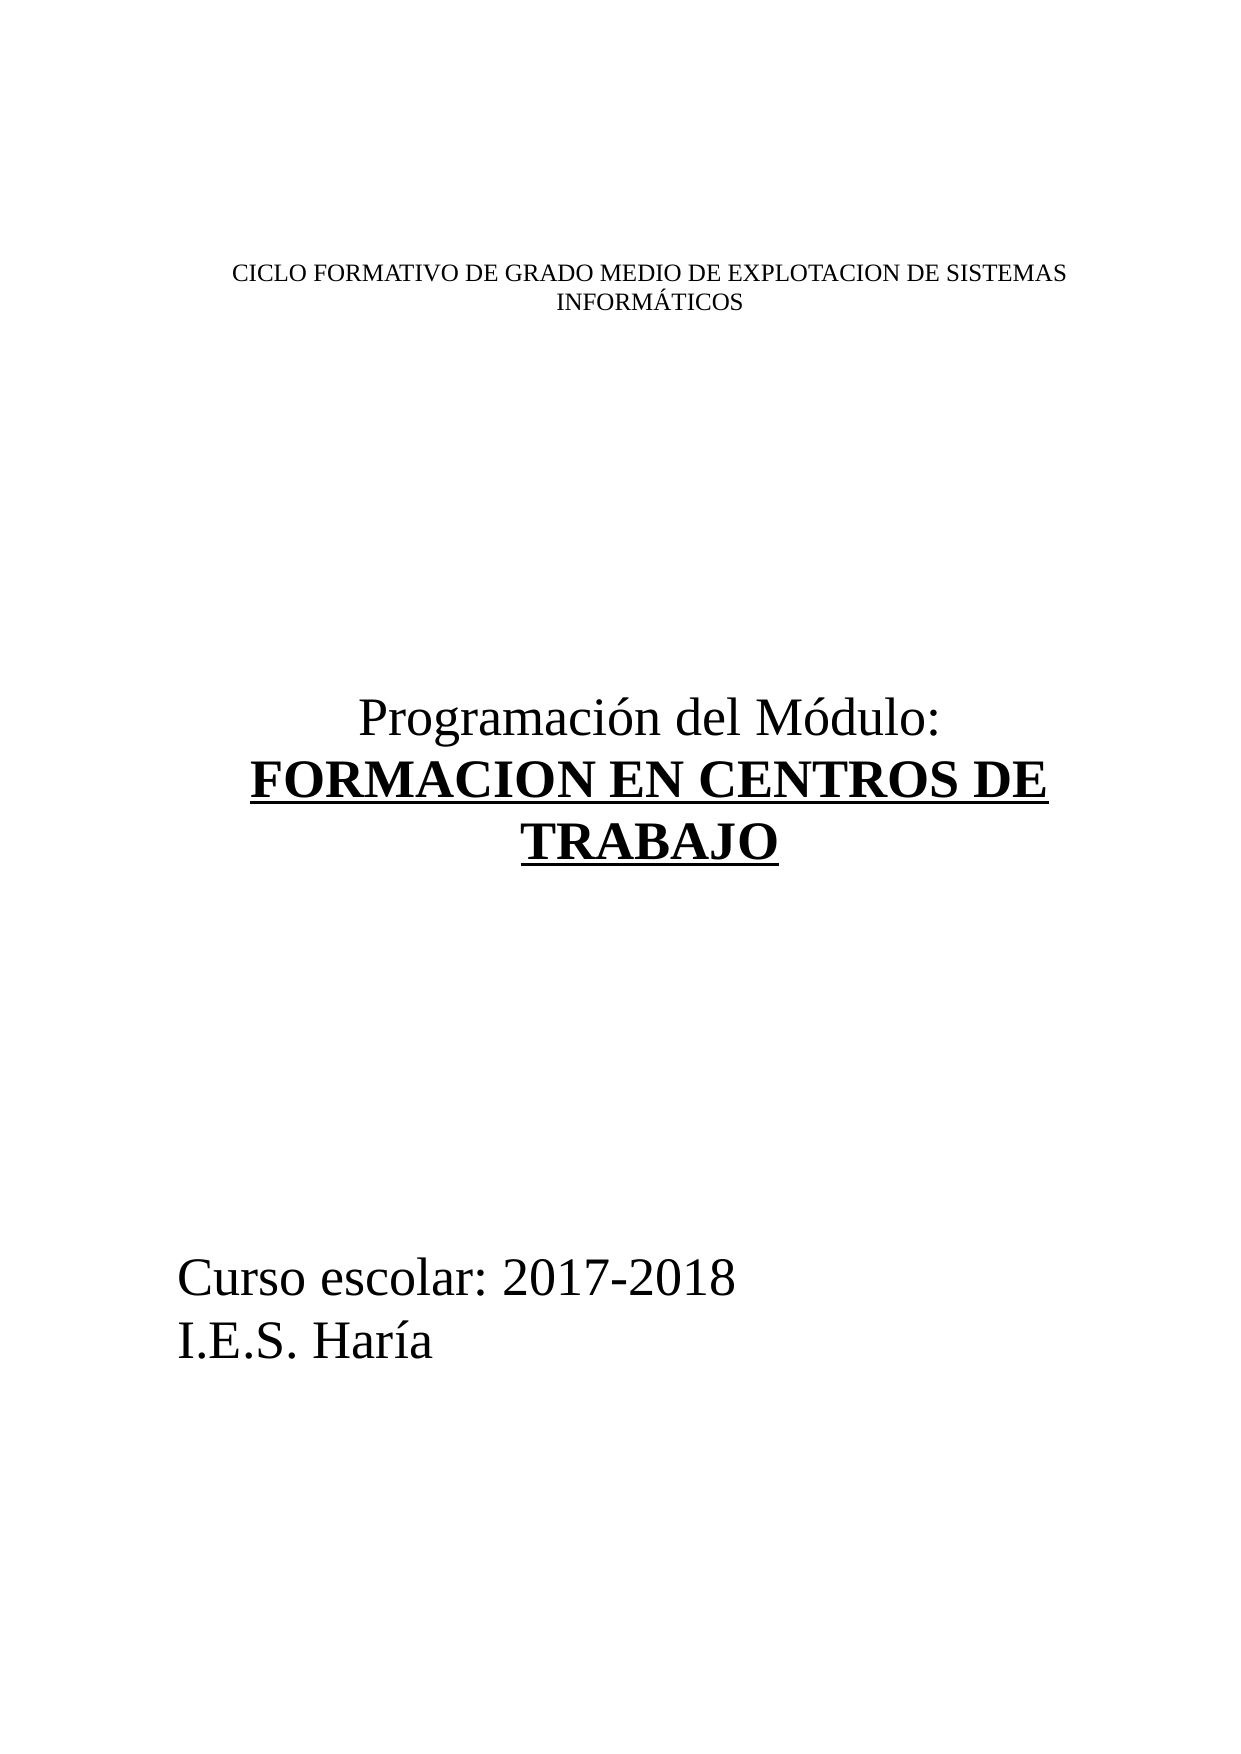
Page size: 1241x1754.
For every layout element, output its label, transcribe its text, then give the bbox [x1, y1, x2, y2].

text Programación del Módulo: [177, 684, 1122, 747]
text Curso escolar: 2017-2018 [177, 1245, 1122, 1307]
text I.E.S. Haría [177, 1307, 1122, 1370]
text FORMACION EN CENTROS DE TRABAJO [177, 747, 1122, 871]
text CICLO FORMATIVO DE GRADO MEDIO DE EXPLOTACION DE SISTEMAS INFORMÁTICOS [177, 258, 1122, 316]
